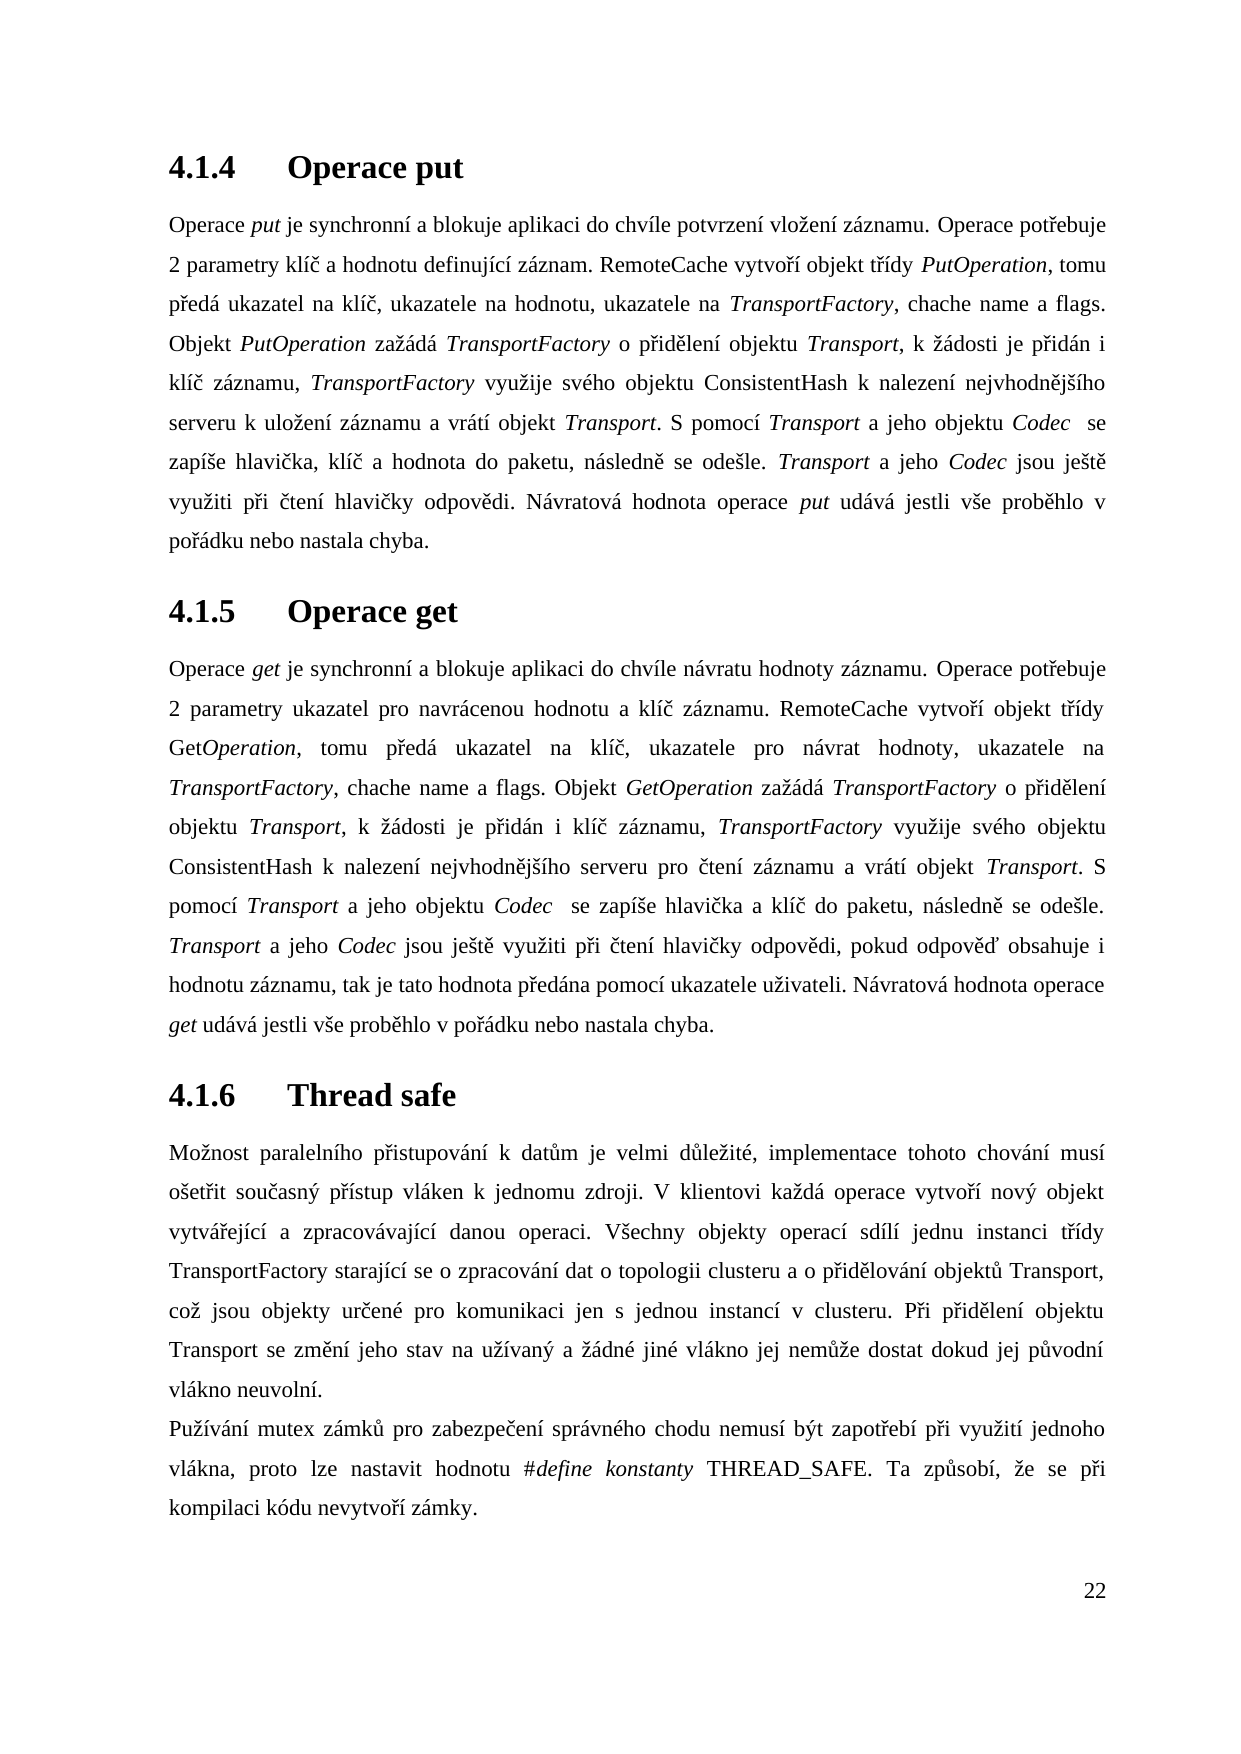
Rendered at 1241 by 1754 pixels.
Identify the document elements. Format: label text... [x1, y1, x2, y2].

subtitle Operace get [169, 592, 1106, 630]
subtitle Thread safe [169, 1075, 1106, 1113]
text Možnost paralelního přistupování k datům je velmi důležité, implementace tohoto chování musí ošetřit současný přístup vláken k jednomu zdroji. V klientovi každá operace vytvoří nový objekt vytvářející a zpracovávající danou operaci. Všechny objekty operací sdílí jednu instanci třídy TransportFactory starající se o zpracování dat o topologii clusteru a o přidělování objektů Transport, což jsou objekty určené pro komunikaci jen s jednou instancí v clusteru. Při přidělení objektu Transport se změní jeho stav na užívaný a žádné jiné vlákno jej nemůže dostat dokud jej původní vlákno neuvolní. [169, 1139, 1106, 1402]
text Operace put je synchronní a blokuje aplikaci do chvíle potvrzení vložení záznamu. Operace potřebuje 2 parametry klíč a hodnotu definující záznam. RemoteCache vytvoří objekt třídy PutOperation, tomu předá ukazatel na klíč, ukazatele na hodnotu, ukazatele na TransportFactory, chache name a flags. Objekt PutOperation zažádá TransportFactory o přidělení objektu Transport, k žádosti je přidán i klíč záznamu, TransportFactory využije svého objektu ConsistentHash k nalezení nejvhodnějšího serveru k uložení záznamu a vrátí objekt Transport. S pomocí Transport a jeho objektu Codec se zapíše hlavička, klíč a hodnota do paketu, následně se odešle. Transport a jeho Codec jsou ještě využiti při čtení hlavičky odpovědi. Návratová hodnota operace put udává jestli vše proběhlo v pořádku nebo nastala chyba. [169, 211, 1106, 553]
subtitle Operace put [169, 148, 1106, 186]
text Pužívání mutex zámků pro zabezpečení správného chodu nemusí být zapotřebí při využití jednoho vlákna, proto lze nastavit hodnotu #define konstanty THREAD_SAFE. Ta způsobí, že se při kompilaci kódu nevytvoří zámky. [169, 1415, 1106, 1521]
text Operace get je synchronní a blokuje aplikaci do chvíle návratu hodnoty záznamu. Operace potřebuje 2 parametry ukazatel pro navrácenou hodnotu a klíč záznamu. RemoteCache vytvoří objekt třídy GetOperation, tomu předá ukazatel na klíč, ukazatele pro návrat hodnoty, ukazatele na TransportFactory, chache name a flags. Objekt GetOperation zažádá TransportFactory o přidělení objektu Transport, k žádosti je přidán i klíč záznamu, TransportFactory využije svého objektu ConsistentHash k nalezení nejvhodnějšího serveru pro čtení záznamu a vrátí objekt Transport. S pomocí Transport a jeho objektu Codec se zapíše hlavička a klíč do paketu, následně se odešle. Transport a jeho Codec jsou ještě využiti při čtení hlavičky odpovědi, pokud odpověď obsahuje i hodnotu záznamu, tak je tato hodnota předána pomocí ukazatele uživateli. Návratová hodnota operace get udává jestli vše proběhlo v pořádku nebo nastala chyba. [169, 655, 1106, 1037]
